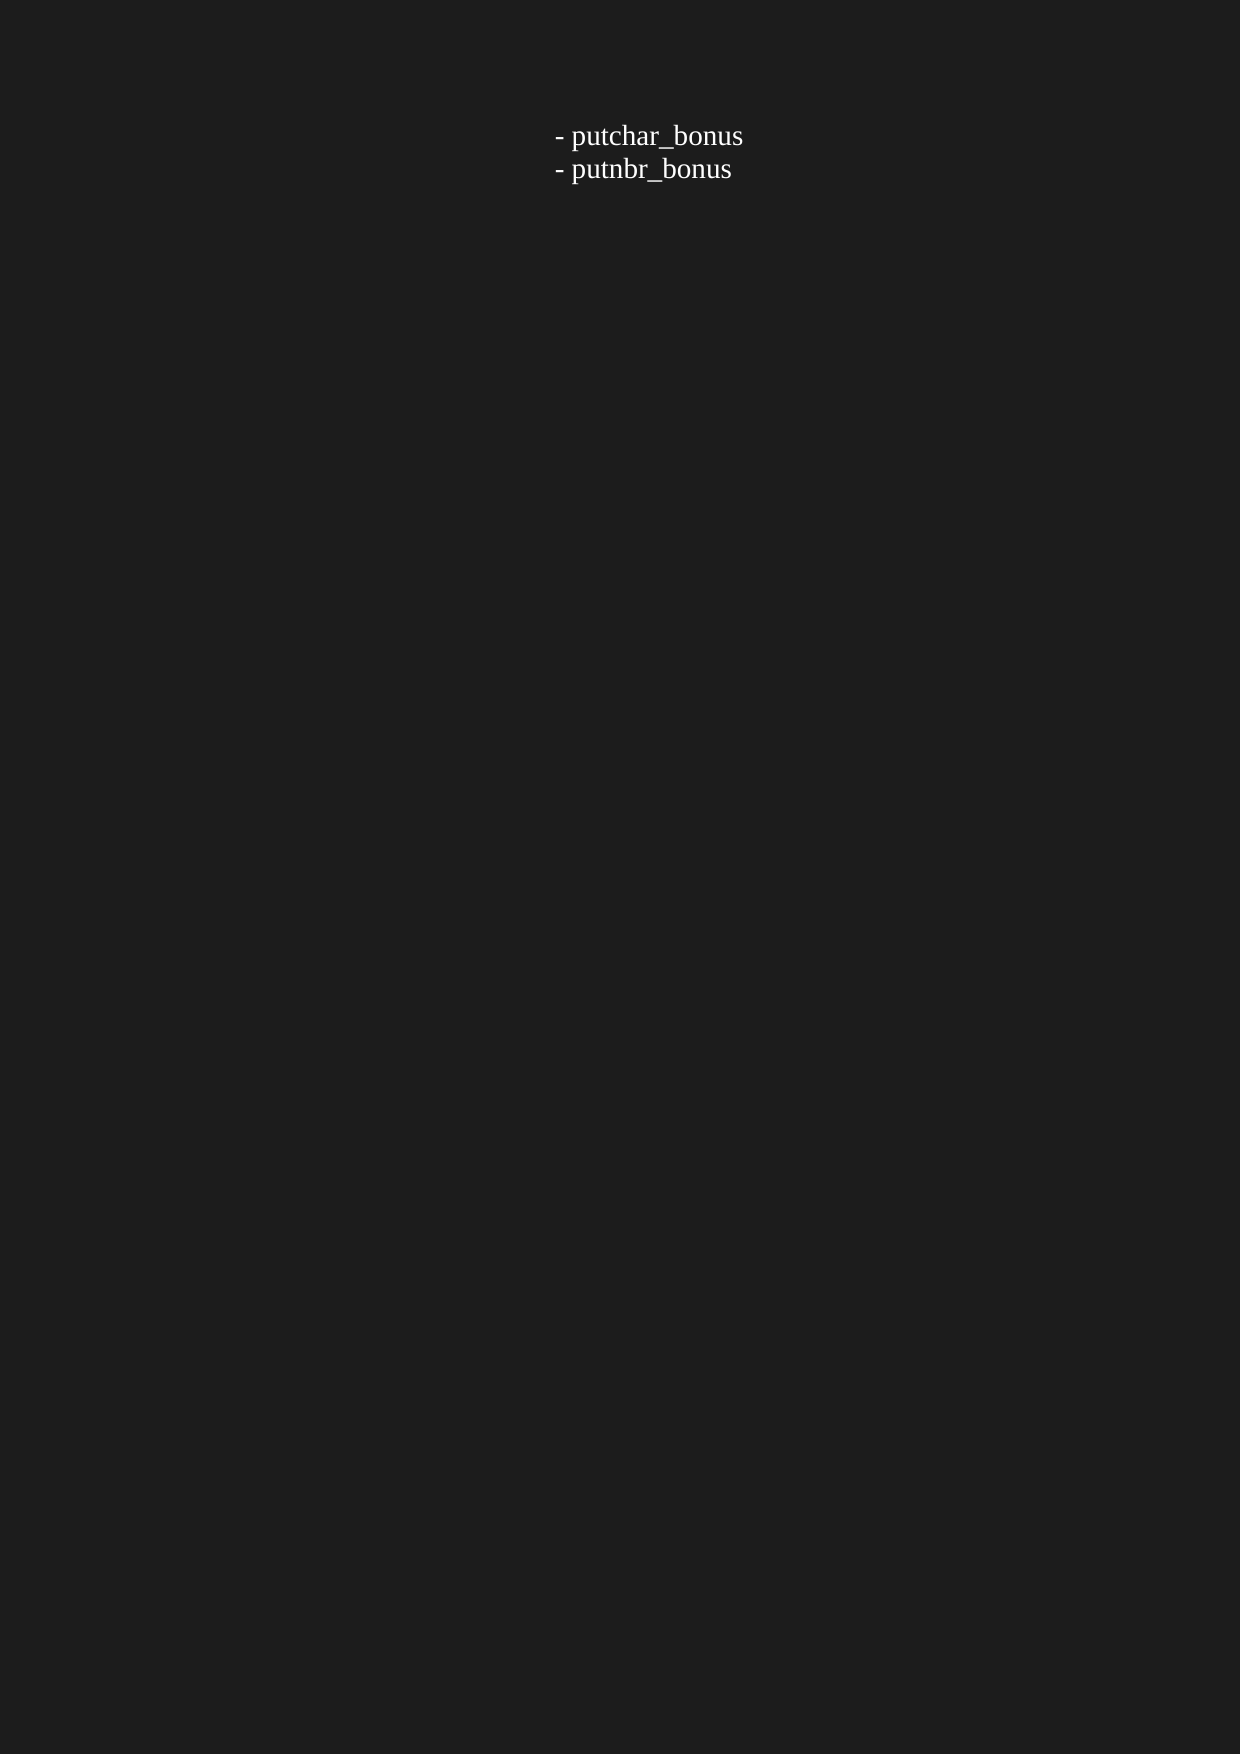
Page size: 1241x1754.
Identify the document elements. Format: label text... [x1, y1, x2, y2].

text - putnbr_bonus [37, 152, 1212, 185]
text - putchar_bonus [37, 118, 1212, 152]
